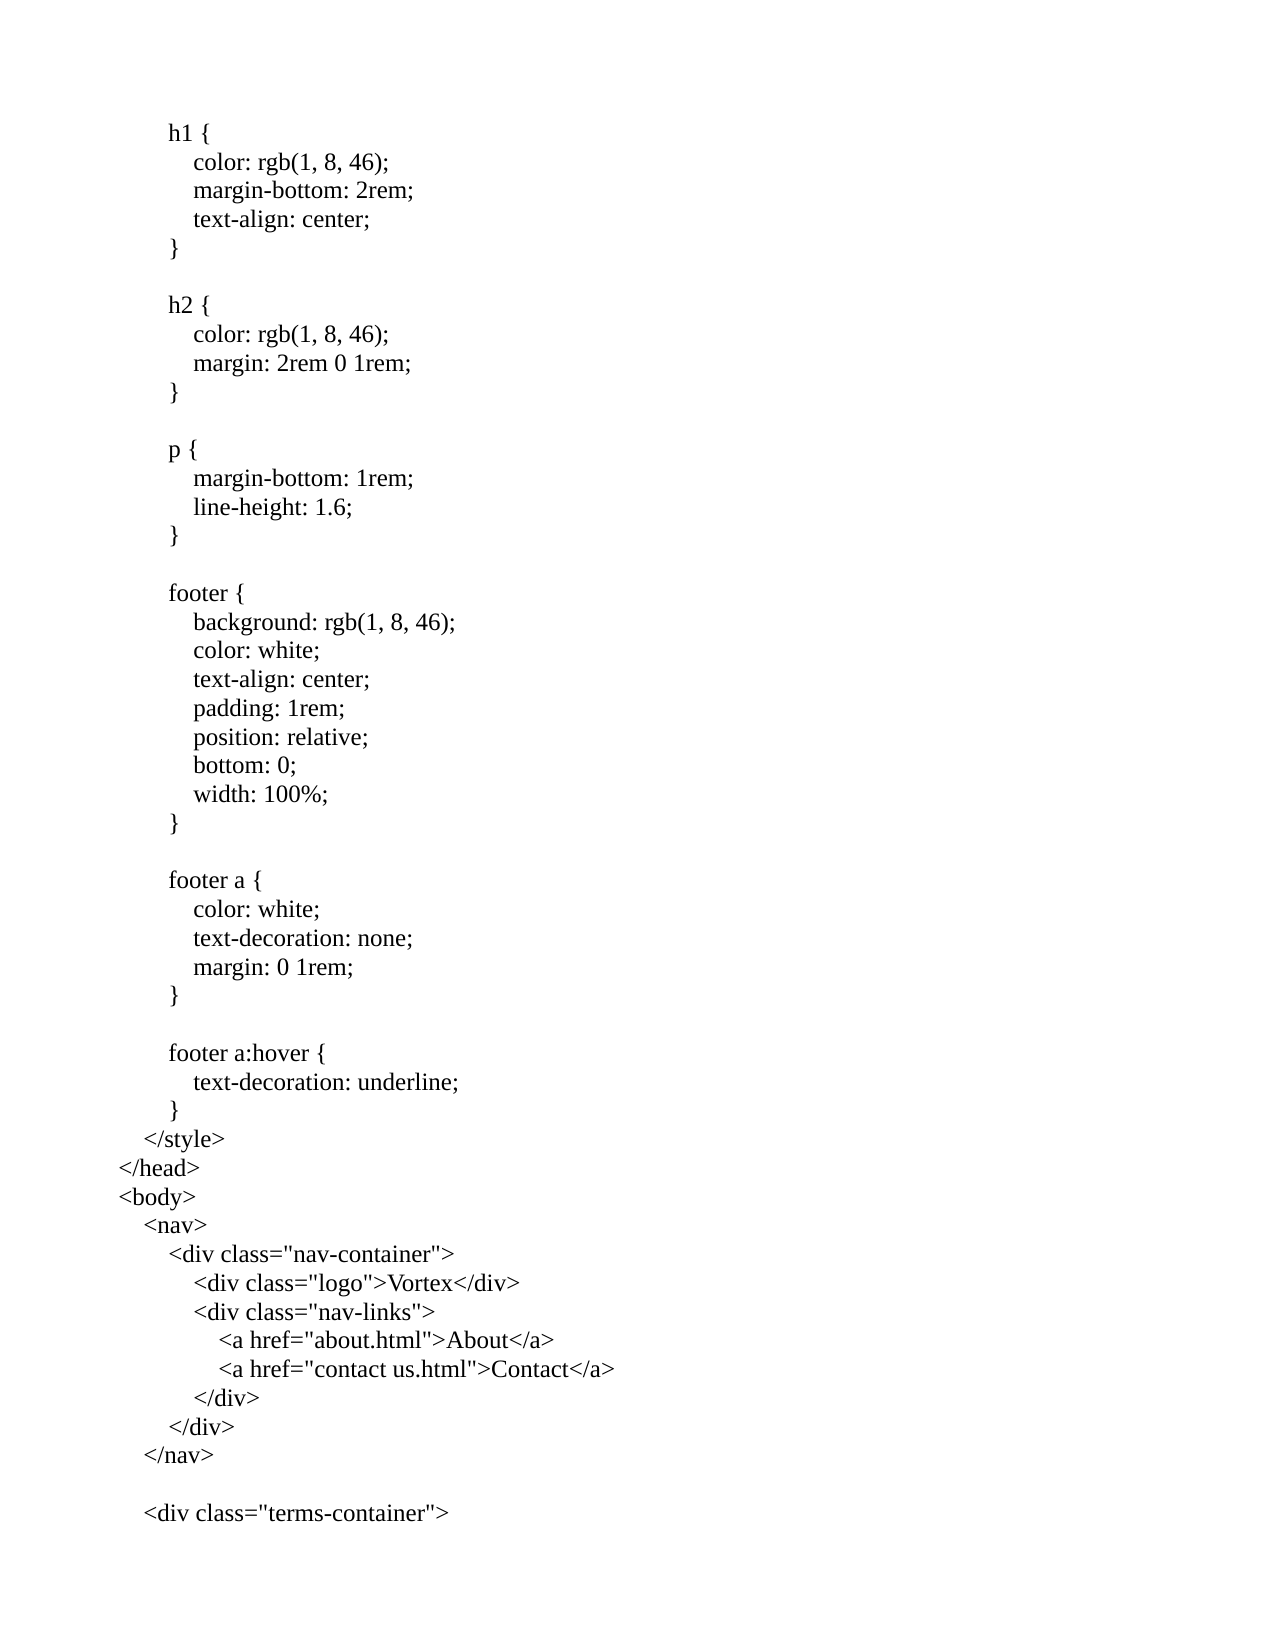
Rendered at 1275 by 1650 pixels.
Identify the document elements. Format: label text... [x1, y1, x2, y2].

text h1 { color: rgb(1, 8, 46); margin-bottom: 2rem; text-align: center; } h2 { color: rgb(1, 8, 46); margin: 2rem 0 1rem; } p { margin-bottom: 1rem; line-height: 1.6; } footer { background: rgb(1, 8, 46); color: white; text-align: center; padding: 1rem; position: relative; bottom: 0; width: 100%; } footer a { color: white; text-decoration: none; margin: 0 1rem; } footer a:hover { text-decoration: underline; } </style> </head> <body> <nav> <div class="nav-container"> <div class="logo">Vortex</div> <div class="nav-links"> <a href="about.html">About</a> <a href="contact us.html">Contact</a> </div> </div> </nav> <div class="terms-container"> [118, 118, 1157, 1527]
